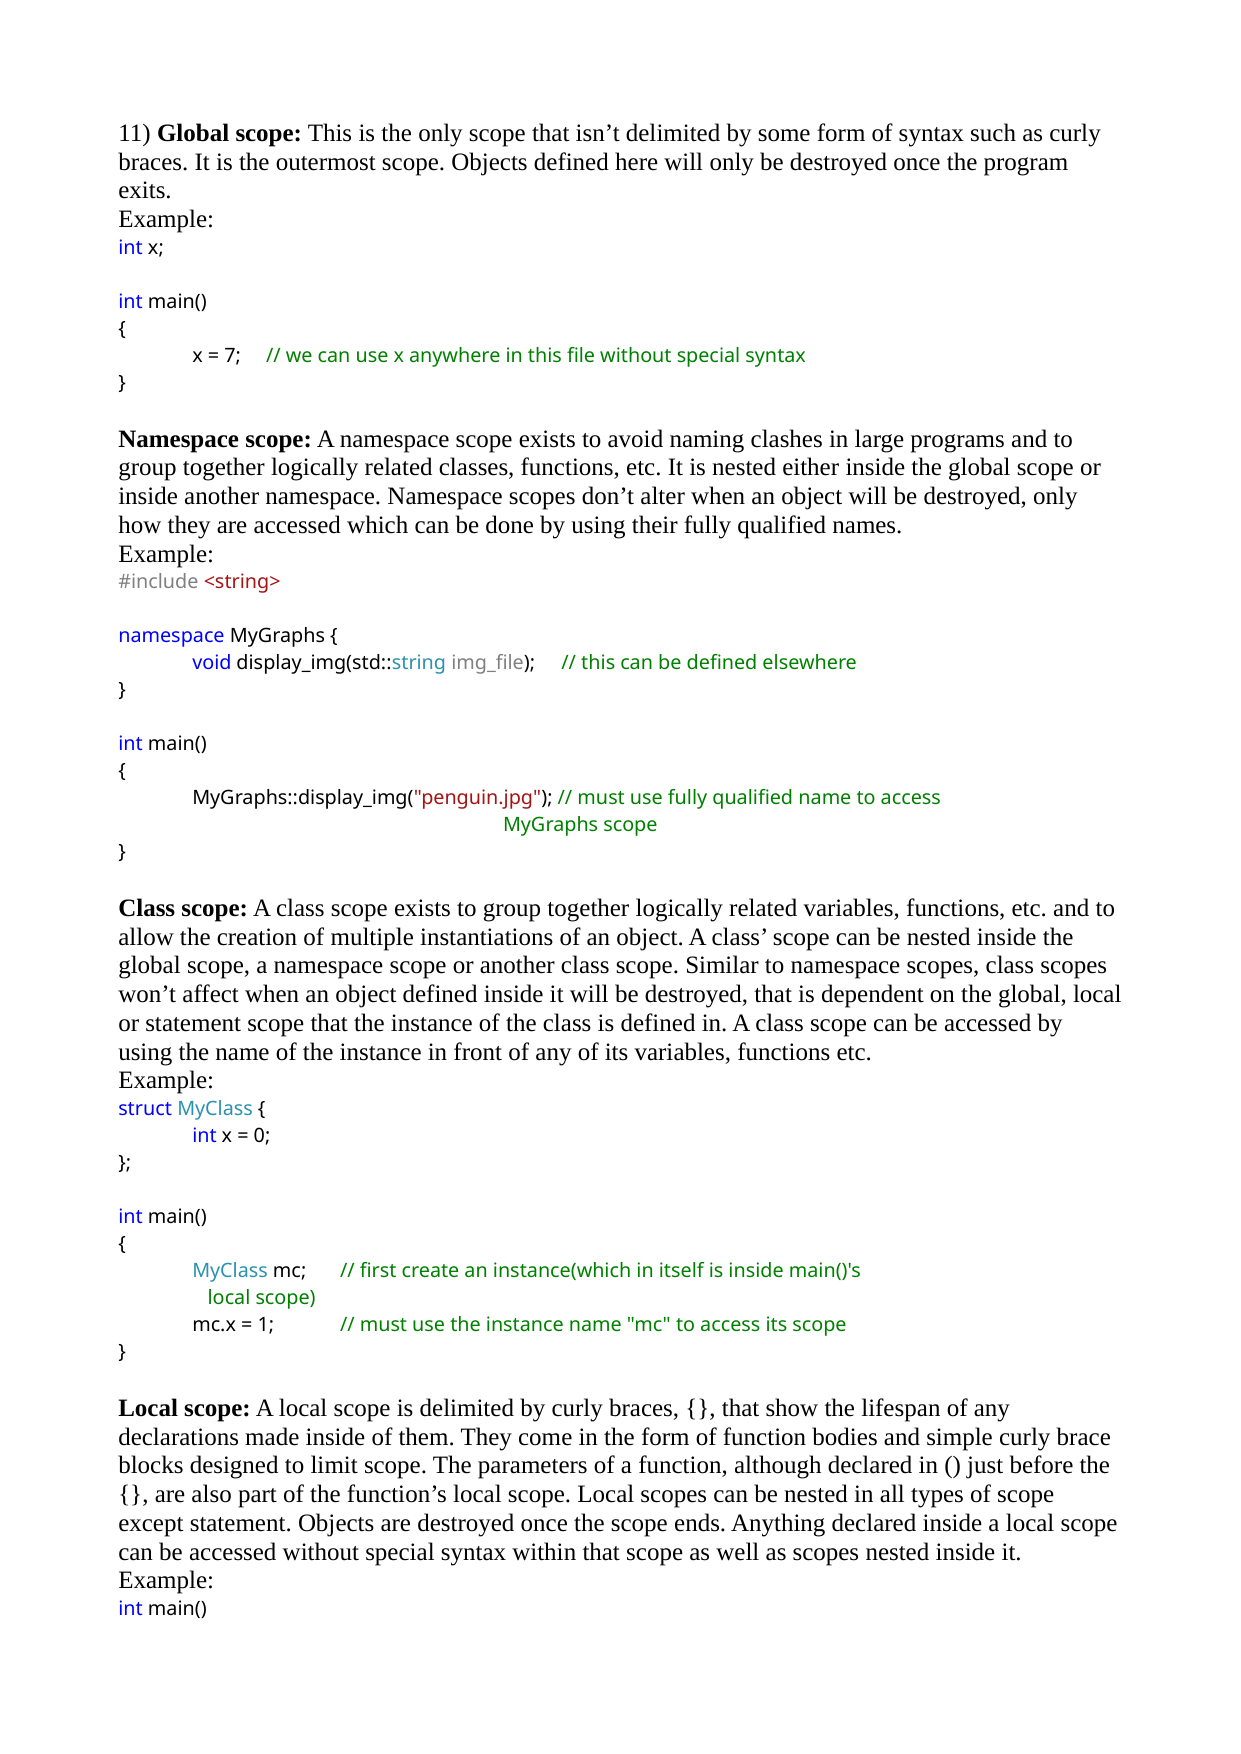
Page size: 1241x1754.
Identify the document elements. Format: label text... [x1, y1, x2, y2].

text int main() [118, 1594, 1122, 1621]
text int main() [118, 287, 1122, 314]
text } [118, 368, 1122, 395]
text } [118, 675, 1122, 702]
text x = 7; // we can use x anywhere in this file without special syntax [118, 341, 1122, 368]
text int main() [118, 729, 1122, 756]
text struct MyClass { [118, 1094, 1122, 1121]
text { [118, 1229, 1122, 1256]
text int main() [118, 1202, 1122, 1229]
text Example: [118, 1565, 1122, 1594]
text Local scope: A local scope is delimited by curly braces, {}, that show the lifespan of any declarations made inside of them. They come in the form of function bodies and simple curly brace blocks designed to limit scope. The parameters of a function, although declared in () just before the {}, are also part of the function’s local scope. Local scopes can be nested in all types of scope except statement. Objects are destroyed once the scope ends. Anything declared inside a local scope can be accessed without special syntax within that scope as well as scopes nested inside it. [118, 1393, 1122, 1565]
text Namespace scope: A namespace scope exists to avoid naming clashes in large programs and to group together logically related classes, functions, etc. It is nested either inside the global scope or inside another namespace. Namespace scopes don’t alter when an object will be destroyed, only how they are accessed which can be done by using their fully qualified names. [118, 424, 1122, 539]
text MyGraphs::display_img("penguin.jpg"); // must use fully qualified name to access MyGraphs scope [118, 783, 1122, 837]
text void display_img(std::string img_file); // this can be defined elsewhere [118, 648, 1122, 675]
text } [118, 837, 1122, 864]
text { [118, 314, 1122, 341]
text } [118, 1337, 1122, 1364]
text 11) Global scope: This is the only scope that isn’t delimited by some form of syntax such as curly braces. It is the outermost scope. Objects defined here will only be destroyed once the program exits. [118, 118, 1122, 204]
text Example: [118, 204, 1122, 233]
text namespace MyGraphs { [118, 621, 1122, 648]
text int x = 0; [118, 1121, 1122, 1148]
text MyClass mc; // first create an instance(which in itself is inside main()'s local scope) [118, 1256, 1122, 1310]
text Example: [118, 1066, 1122, 1094]
text { [118, 756, 1122, 783]
text int x; [118, 233, 1122, 260]
text }; [118, 1148, 1122, 1175]
text #include <string> [118, 567, 1122, 594]
text Example: [118, 539, 1122, 567]
text mc.x = 1; // must use the instance name "mc" to access its scope [118, 1310, 1122, 1337]
text Class scope: A class scope exists to group together logically related variables, functions, etc. and to allow the creation of multiple instantiations of an object. A class’ scope can be nested inside the global scope, a namespace scope or another class scope. Similar to namespace scopes, class scopes won’t affect when an object defined inside it will be destroyed, that is dependent on the global, local or statement scope that the instance of the class is defined in. A class scope can be accessed by using the name of the instance in front of any of its variables, functions etc. [118, 893, 1122, 1066]
